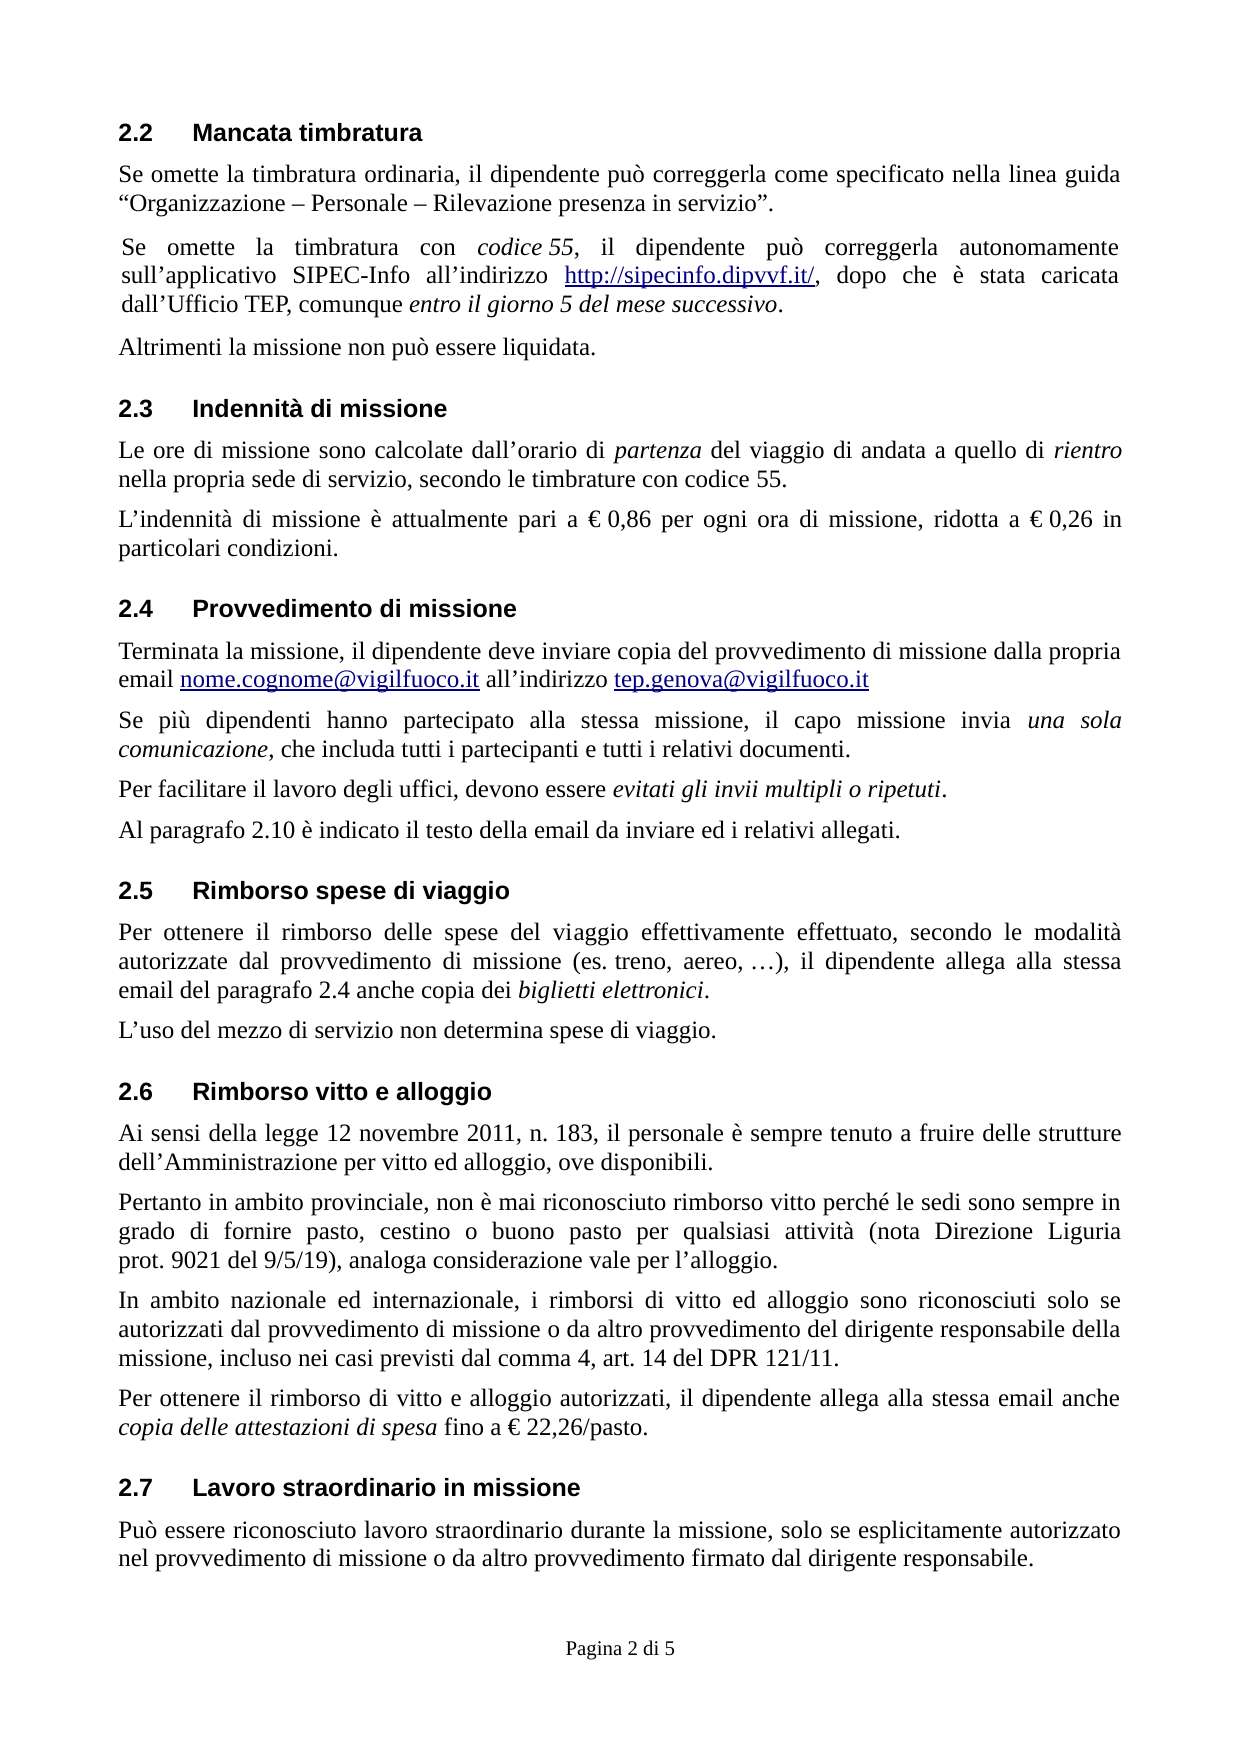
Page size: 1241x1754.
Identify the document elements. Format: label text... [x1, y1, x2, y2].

text Le ore di missione sono calcolate dall’orario di partenza del viaggio di andata a quello di rientro nella propria sede di servizio, secondo le timbrature con codice 55. [118, 435, 1122, 493]
text L’indennità di missione è attualmente pari a € 0,86 per ogni ora di missione, ridotta a € 0,26 in particolari condizioni. [118, 504, 1122, 562]
subtitle Rimborso vitto e alloggio [118, 1077, 1122, 1106]
text Per ottenere il rimborso di vitto e alloggio autorizzati, il dipendente allega alla stessa email anche copia delle attestazioni di spesa fino a € 22,26/pasto. [118, 1383, 1122, 1441]
text In ambito nazionale ed internazionale, i rimborsi di vitto ed alloggio sono riconosciuti solo se autorizzati dal provvedimento di missione o da altro provvedimento del dirigente responsabile della missione, incluso nei casi previsti dal comma 4, art. 14 del DPR 121/11. [118, 1285, 1122, 1372]
text Se omette la timbratura con codice 55, il dipendente può correggerla autonomamente sull’applicativo SIPEC-Info all’indirizzo http://sipecinfo.dipvvf.it/, dopo che è stata caricata dall’Ufficio TEP, comunque entro il giorno 5 del mese successivo. [118, 229, 1122, 321]
subtitle Rimborso spese di viaggio [118, 876, 1122, 905]
text Al paragrafo 2.10 è indicato il testo della email da inviare ed i relativi allegati. [118, 815, 1122, 843]
text Terminata la missione, il dipendente deve inviare copia del provvedimento di missione dalla propria email nome.cognome@vigilfuoco.it all’indirizzo tep.genova@vigilfuoco.it [118, 636, 1122, 693]
text Ai sensi della legge 12 novembre 2011, n. 183, il personale è sempre tenuto a fruire delle strutture dell’Amministrazione per vitto ed alloggio, ove disponibili. [118, 1118, 1122, 1176]
text Pertanto in ambito provinciale, non è mai riconosciuto rimborso vitto perché le sedi sono sempre in grado di fornire pasto, cestino o buono pasto per qualsiasi attività (nota Direzione Liguria prot. 9021 del 9/5/19), analoga considerazione vale per l’alloggio. [118, 1187, 1122, 1273]
text Può essere riconosciuto lavoro straordinario durante la missione, solo se esplicitamente autorizzato nel provvedimento di missione o da altro provvedimento firmato dal dirigente responsabile. [118, 1515, 1122, 1572]
subtitle Lavoro straordinario in missione [118, 1473, 1122, 1502]
subtitle Indennità di missione [118, 394, 1122, 423]
text Per facilitare il lavoro degli uffici, devono essere evitati gli invii multipli o ripetuti. [118, 774, 1122, 803]
text Se omette la timbratura ordinaria, il dipendente può correggerla come specificato nella linea guida “Organizzazione – Personale – Rilevazione presenza in servizio”. [118, 159, 1122, 217]
subtitle Provvedimento di missione [118, 594, 1122, 623]
text Se più dipendenti hanno partecipato alla stessa missione, il capo missione invia una sola comunicazione, che includa tutti i partecipanti e tutti i relativi documenti. [118, 705, 1122, 762]
subtitle Mancata timbratura [118, 118, 1122, 147]
text Altrimenti la missione non può essere liquidata. [118, 332, 1122, 361]
text Per ottenere il rimborso delle spese del viaggio effettivamente effettuato, secondo le modalità autorizzate dal provvedimento di missione (es. treno, aereo, …), il dipendente allega alla stessa email del paragrafo 2.4 anche copia dei biglietti elettronici. [118, 917, 1122, 1004]
text L’uso del mezzo di servizio non determina spese di viaggio. [118, 1015, 1122, 1044]
